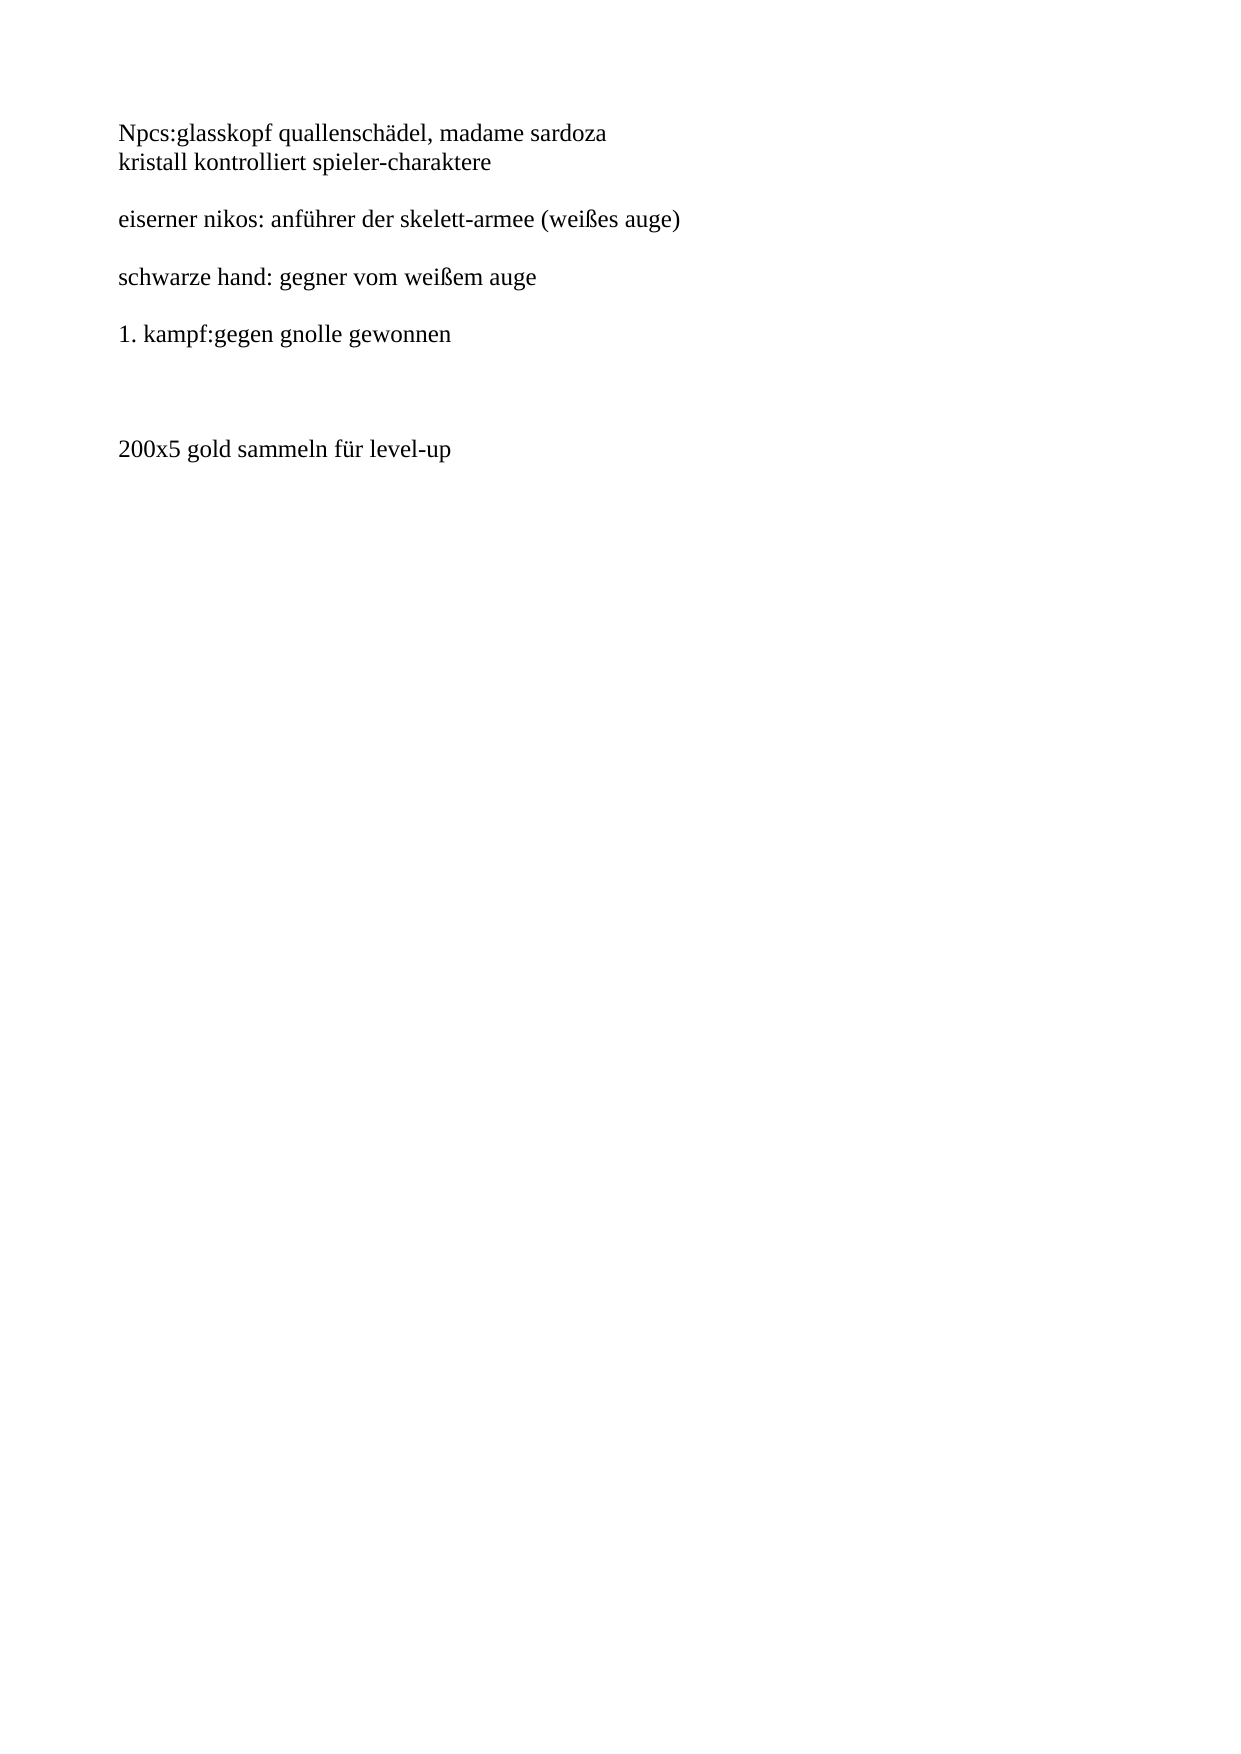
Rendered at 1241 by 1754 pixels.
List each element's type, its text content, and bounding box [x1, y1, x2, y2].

text kristall kontrolliert spieler-charaktere [118, 147, 1122, 176]
text eiserner nikos: anführer der skelett-armee (weißes auge) [118, 204, 1122, 233]
text Npcs:glasskopf quallenschädel, madame sardoza [118, 118, 1122, 147]
text 1. kampf:gegen gnolle gewonnen [118, 319, 1122, 348]
text 200x5 gold sammeln für level-up [118, 434, 1122, 463]
text schwarze hand: gegner vom weißem auge [118, 262, 1122, 291]
